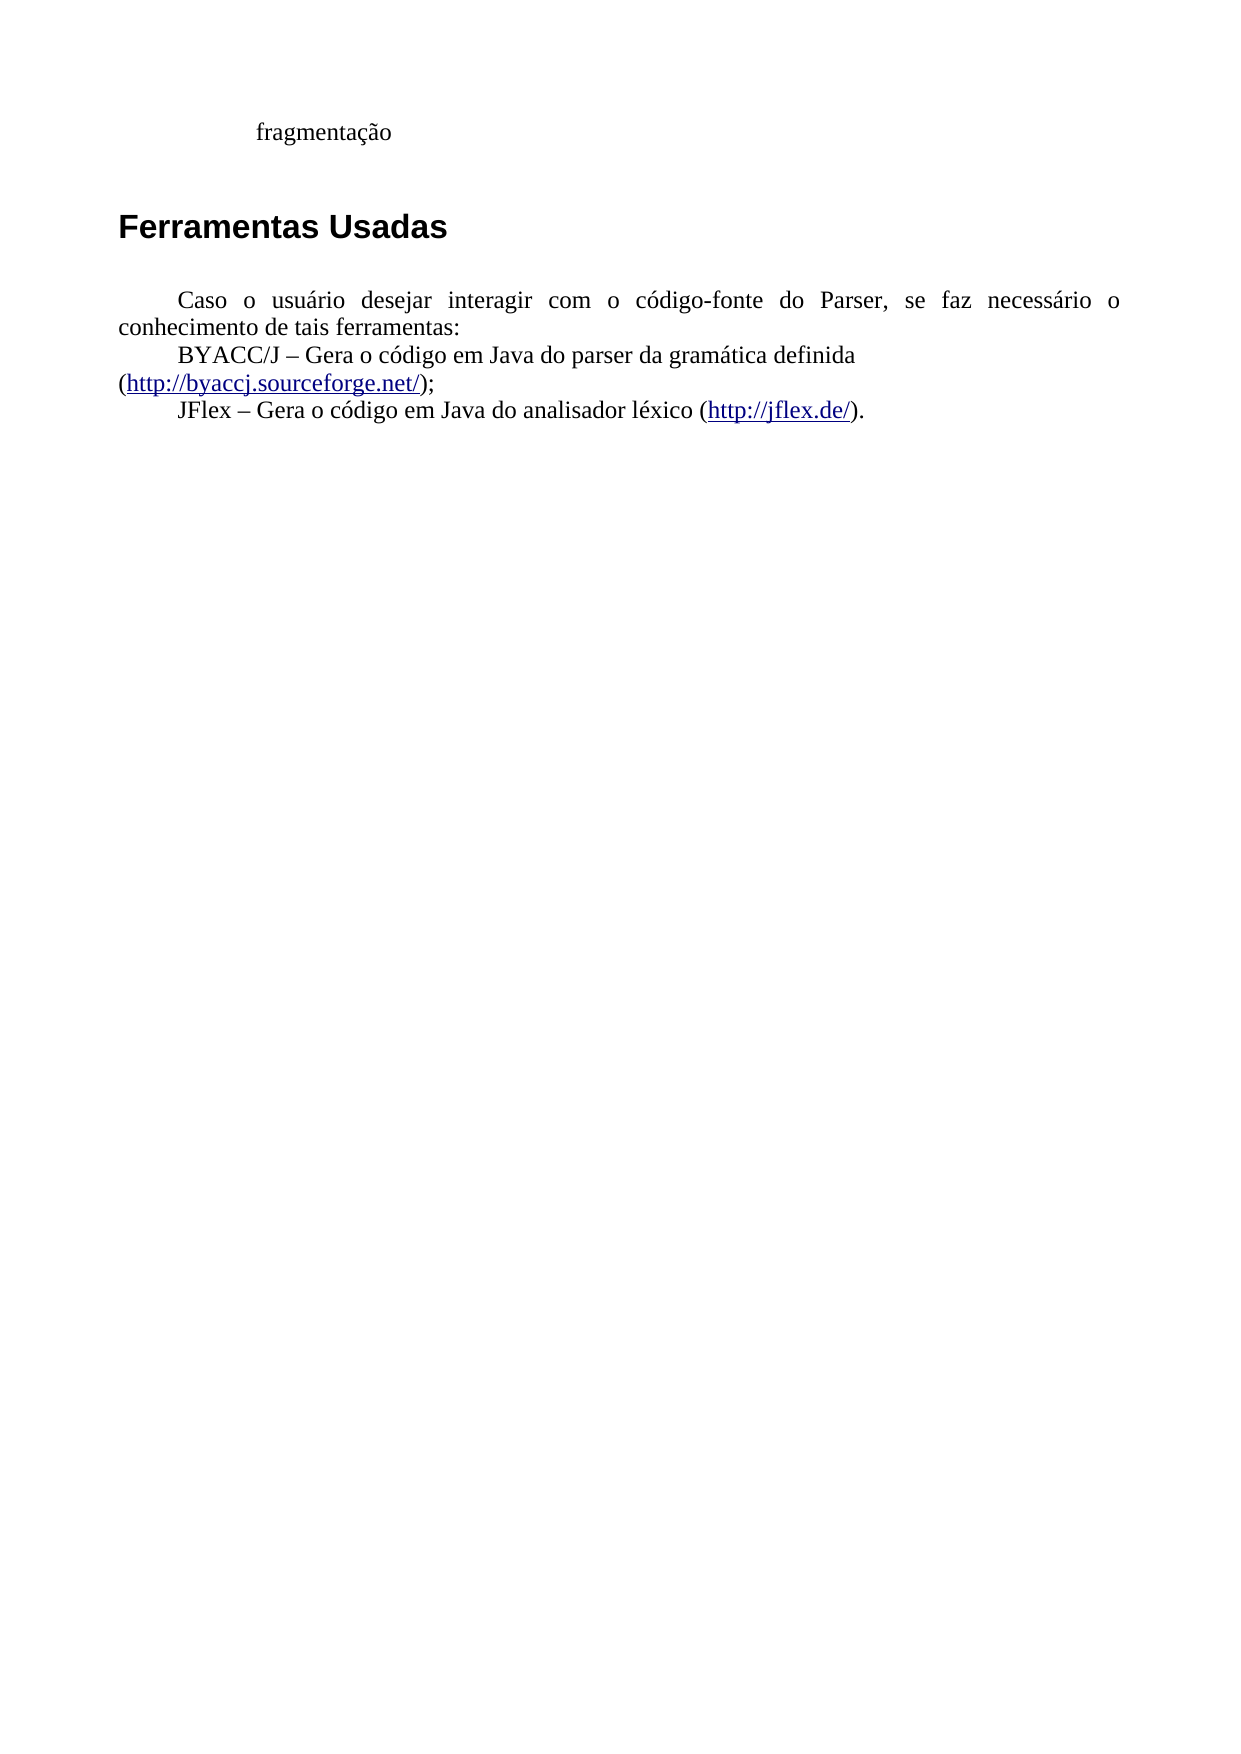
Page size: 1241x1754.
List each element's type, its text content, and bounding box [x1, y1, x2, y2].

text Caso o usuário desejar interagir com o código-fonte do Parser, se faz necessário o conhecimento de tais ferramentas: [118, 286, 1122, 341]
text JFlex – Gera o código em Java do analisador léxico (http://jflex.de/). [118, 397, 1122, 424]
text BYACC/J – Gera o código em Java do parser da gramática definida (http://byaccj.sourceforge.net/); [118, 341, 1122, 397]
list fragmentação [156, 118, 1122, 146]
subtitle Ferramentas Usadas [118, 208, 1122, 246]
